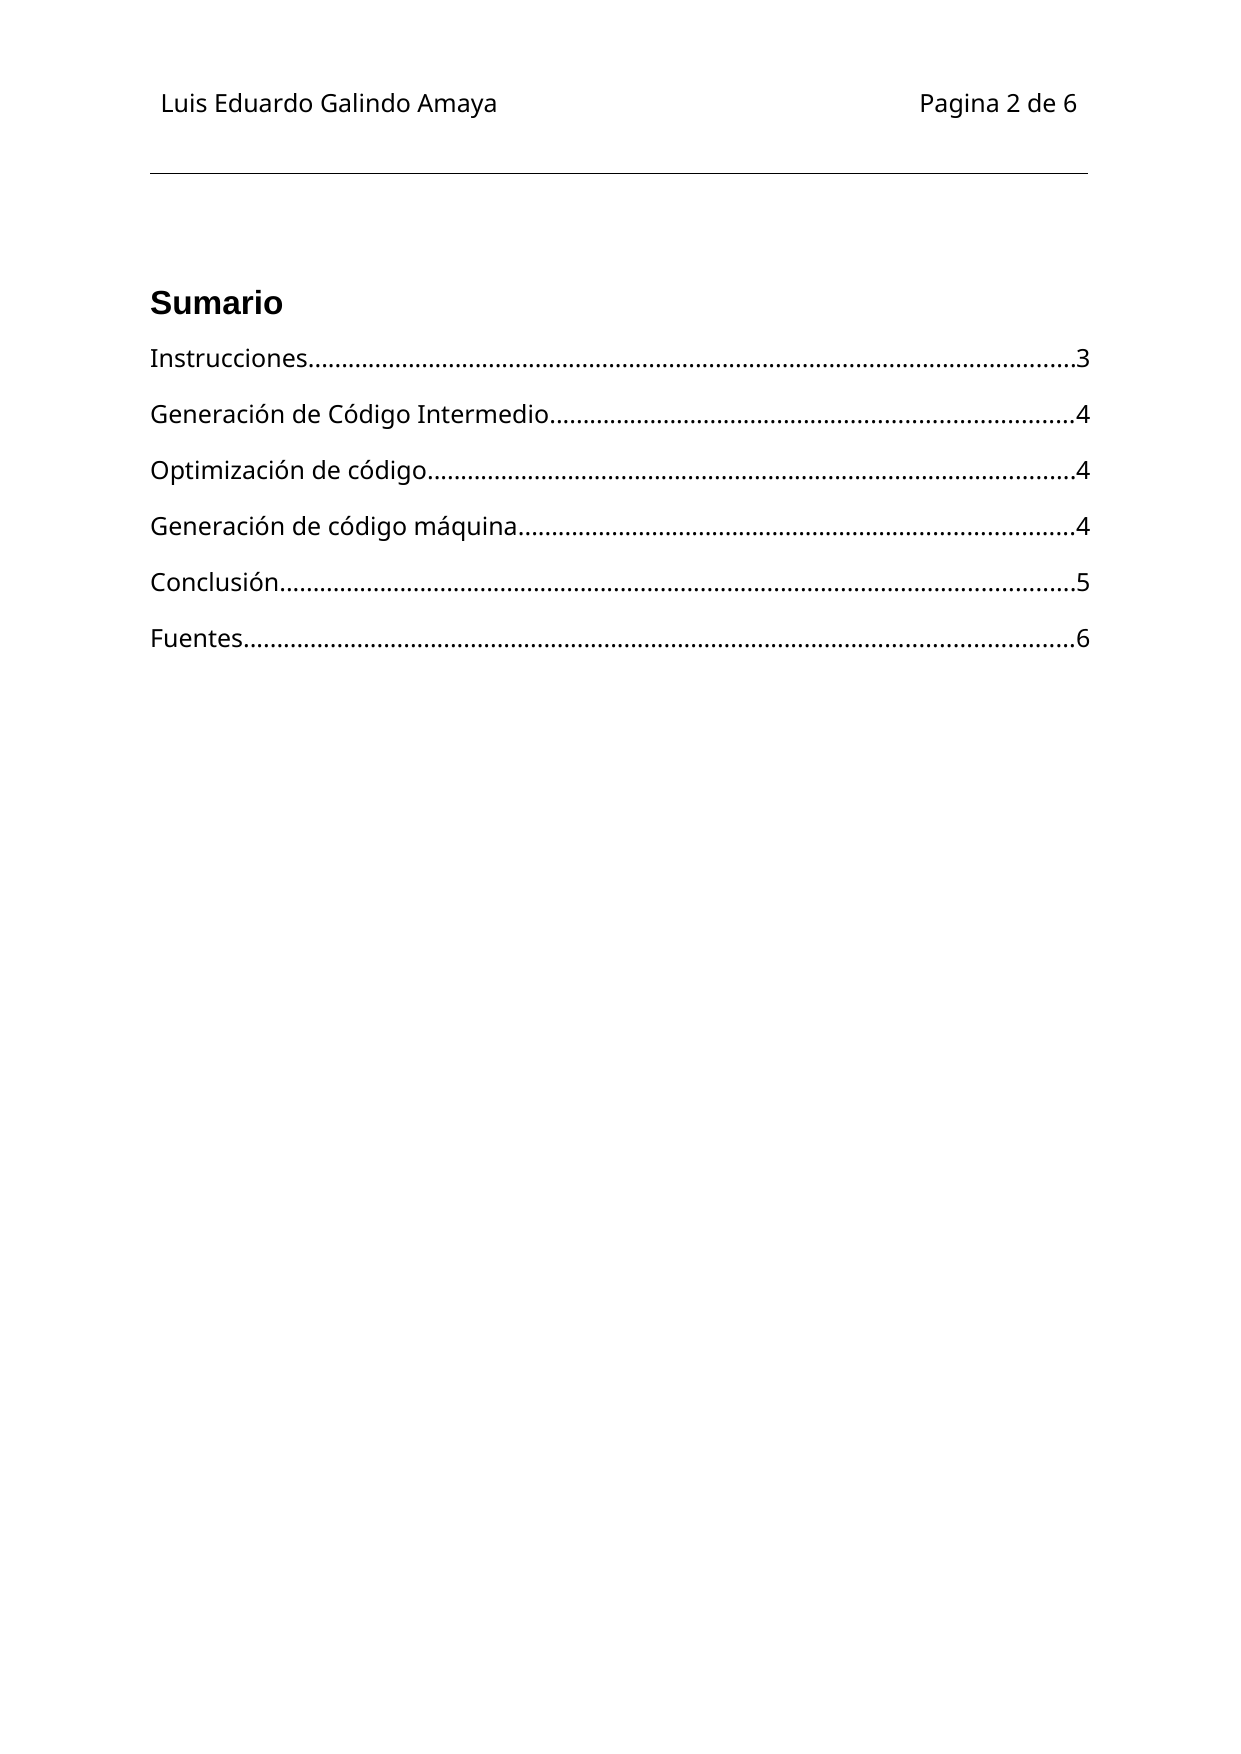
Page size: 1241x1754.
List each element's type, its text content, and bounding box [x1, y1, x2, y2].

text Instrucciones 3 [150, 340, 1090, 374]
text Optimización de código 4 [150, 453, 1090, 487]
text Generación de código máquina 4 [150, 509, 1090, 543]
text Generación de Código Intermedio 4 [150, 396, 1090, 431]
subtitle Sumario [150, 283, 1090, 322]
text Fuentes 6 [150, 621, 1090, 655]
text Conclusión 5 [150, 565, 1090, 599]
